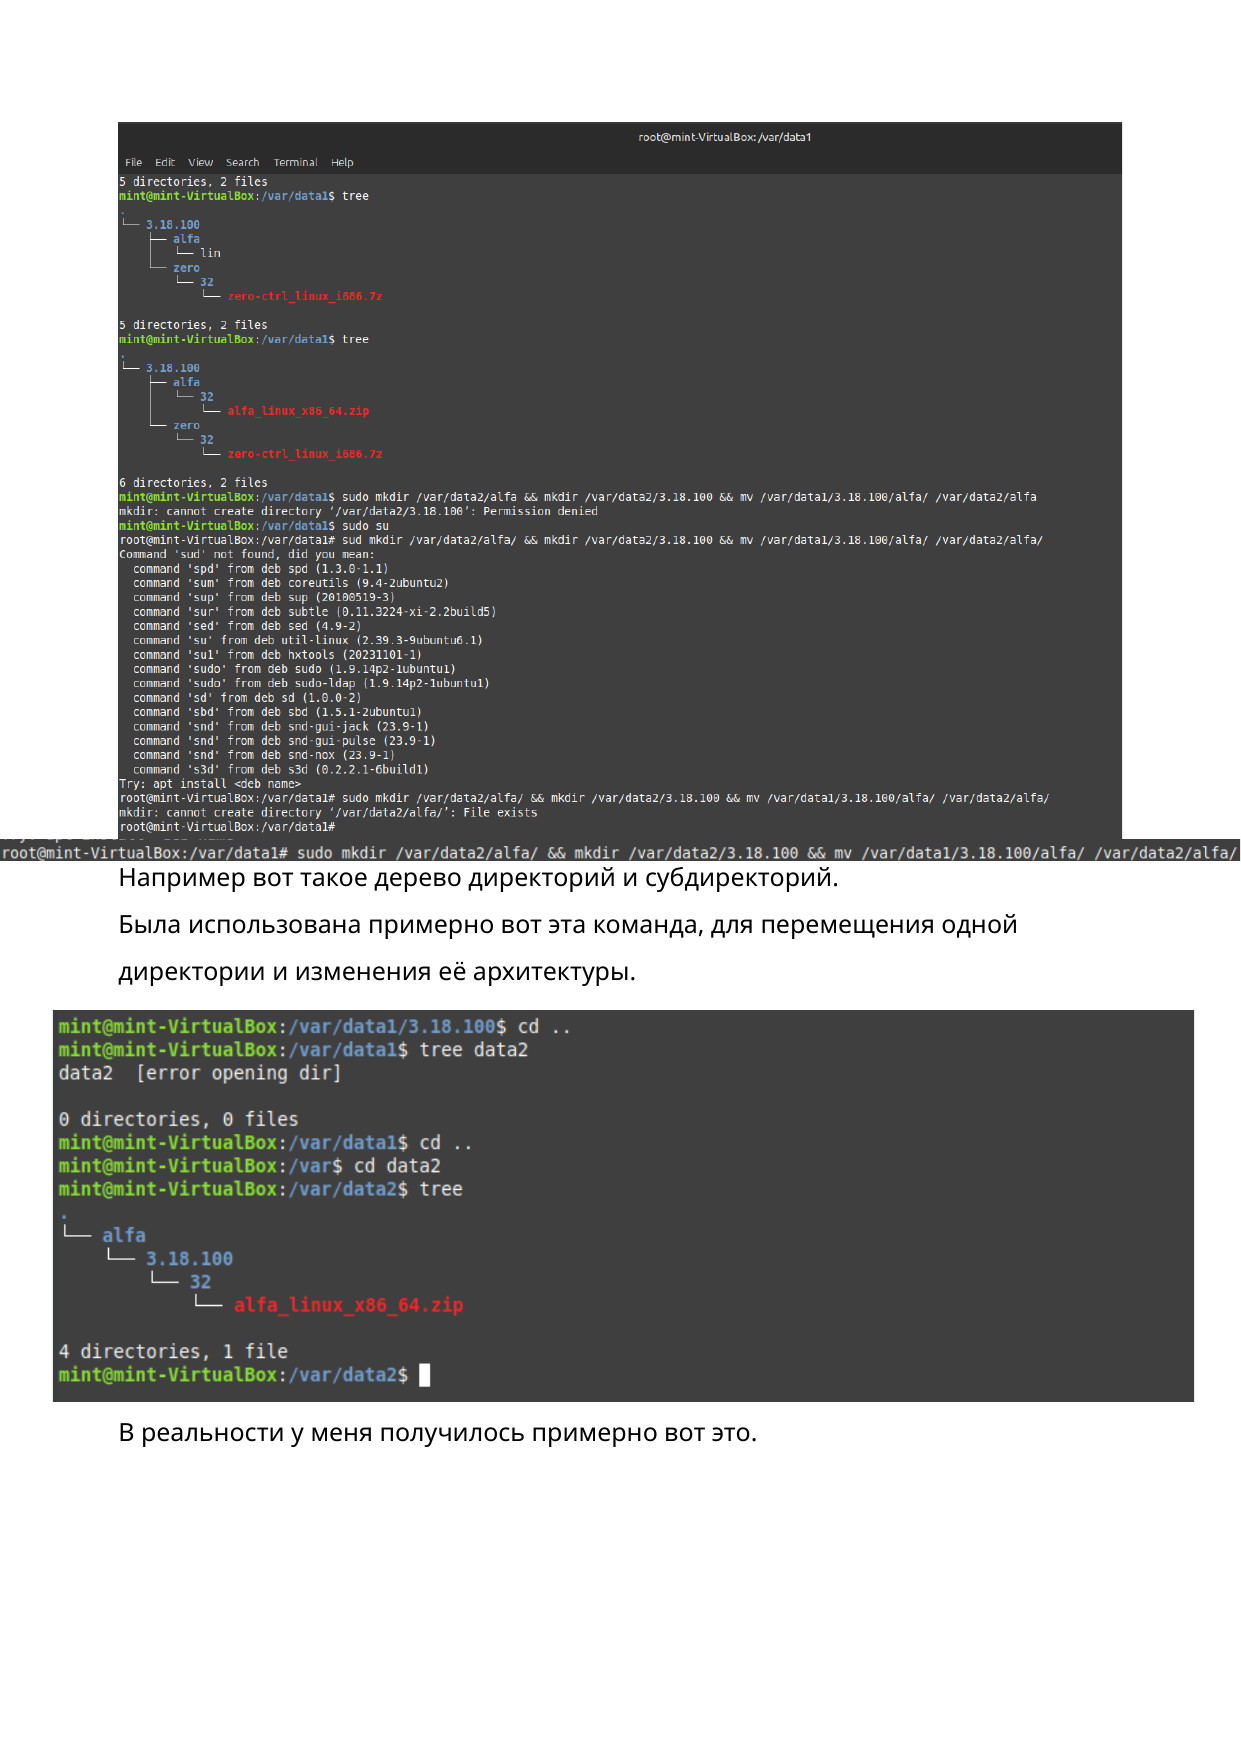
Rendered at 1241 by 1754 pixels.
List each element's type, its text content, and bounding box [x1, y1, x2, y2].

picture [52, 1010, 1195, 1402]
text [118, 118, 1122, 122]
picture [118, 122, 1123, 843]
text [118, 843, 1122, 856]
text [118, 1001, 1122, 1010]
text В реальности у меня получилось примерно вот это. [118, 1402, 1122, 1448]
text Например вот такое дерево директорий и субдиректорий. [118, 861, 1122, 894]
text Была использована примерно вот эта команда, для перемещения одной директории и изменения её архитектуры. [118, 907, 1122, 988]
picture [0, 856, 1241, 861]
